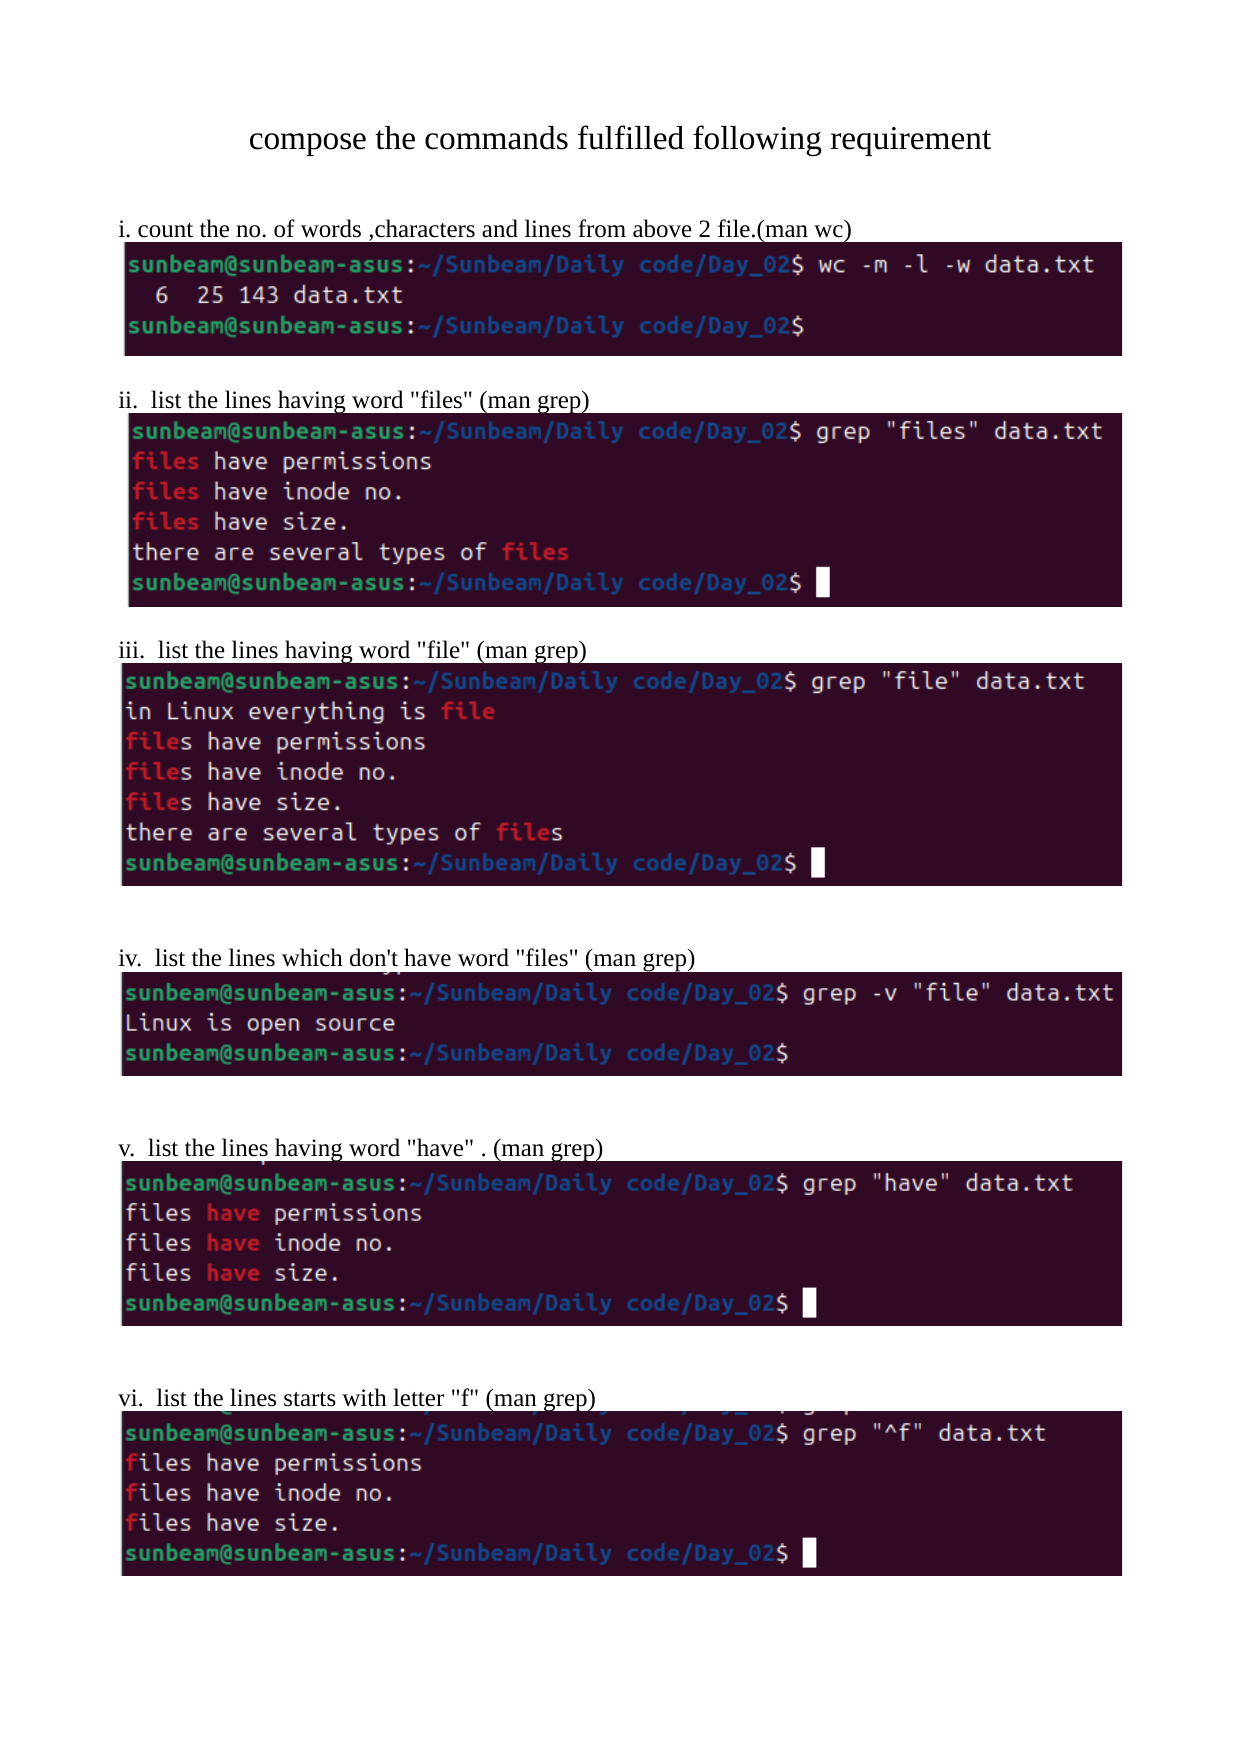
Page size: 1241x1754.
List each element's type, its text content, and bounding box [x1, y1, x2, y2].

picture [118, 1411, 1123, 1576]
text compose the commands fulfilled following requirement [118, 118, 1122, 156]
picture [118, 1161, 1123, 1326]
text ii. list the lines having word "files" (man grep) [118, 385, 1122, 413]
picture [118, 663, 1123, 886]
text v. list the lines having word "have" . (man grep) [118, 1133, 1122, 1161]
text iii. list the lines having word "file" (man grep) [118, 635, 1122, 663]
picture [118, 242, 1123, 356]
picture [118, 413, 1123, 607]
text i. count the no. of words ,characters and lines from above 2 file.(man wc) [118, 214, 1122, 242]
text vi. list the lines starts with letter "f" (man grep) [118, 1383, 1122, 1411]
picture [118, 972, 1123, 1076]
text iv. list the lines which don't have word "files" (man grep) [118, 943, 1122, 972]
